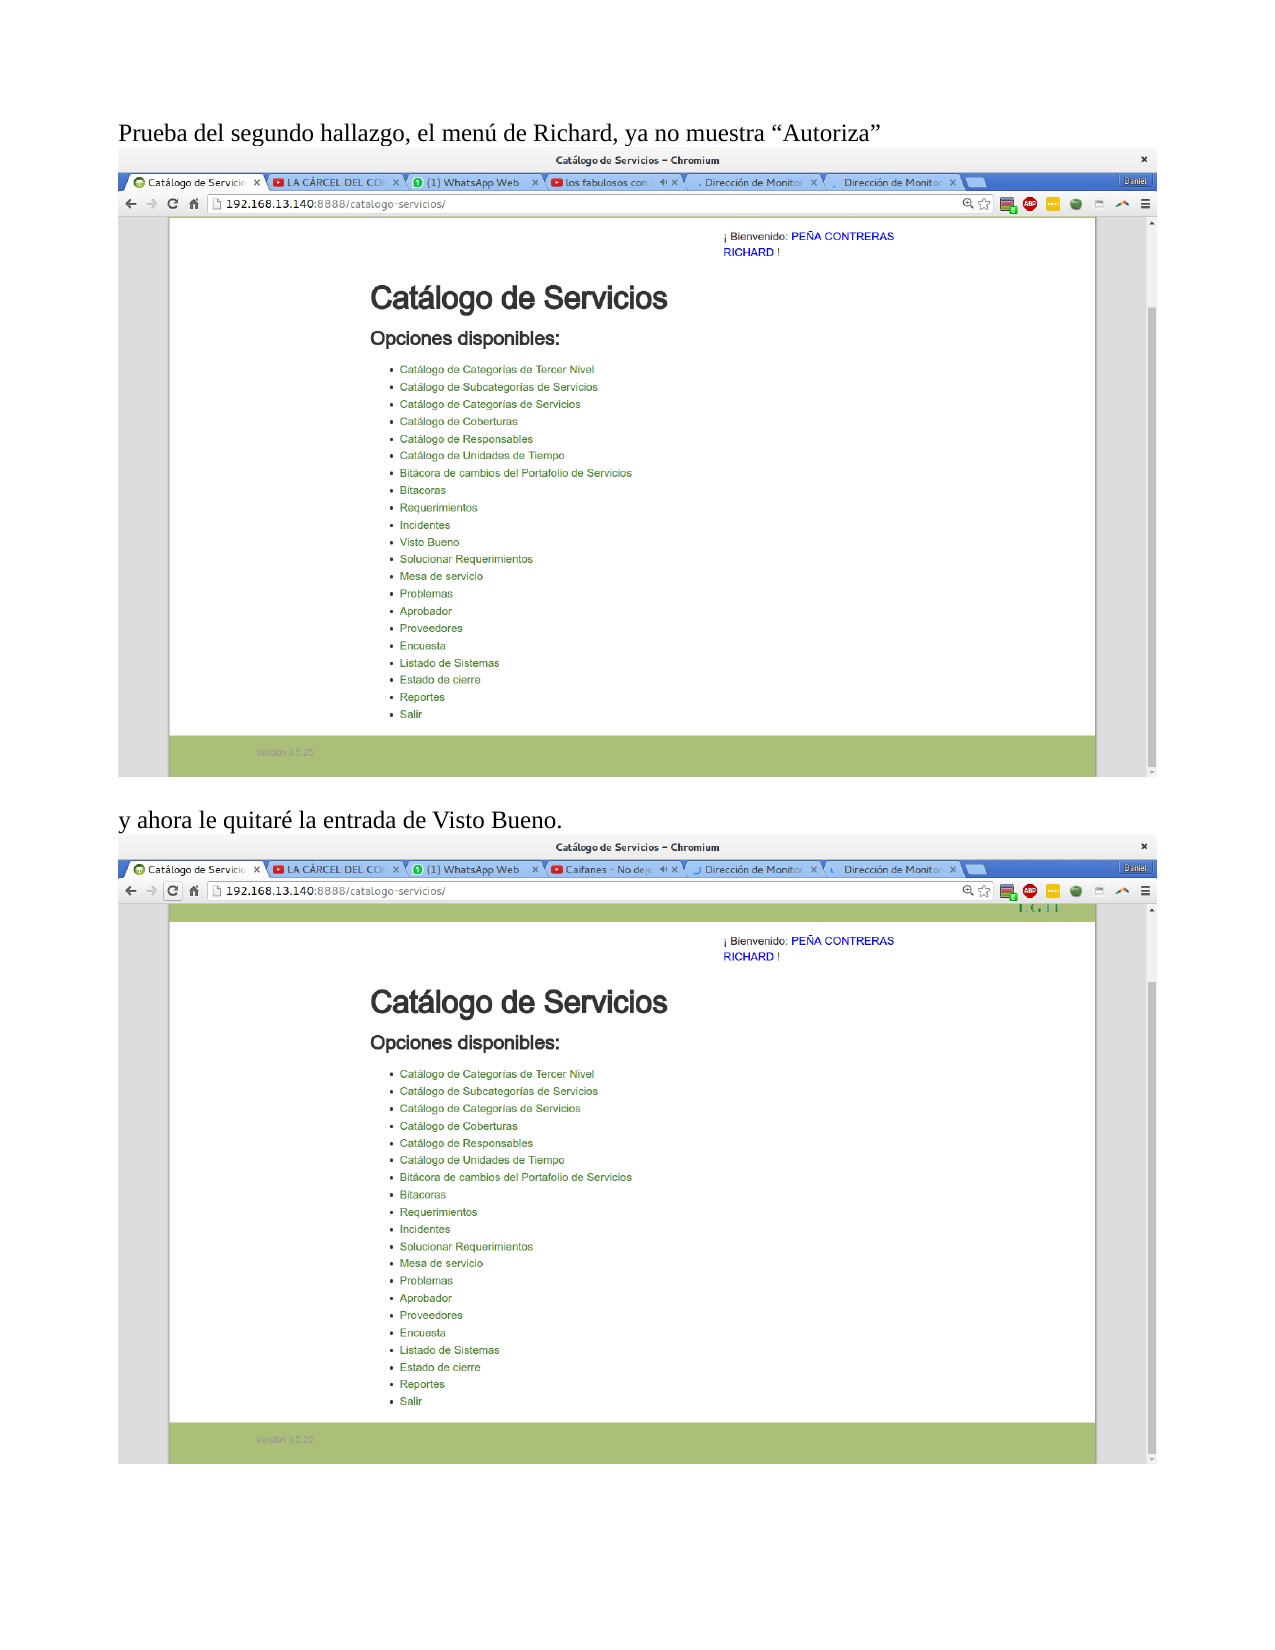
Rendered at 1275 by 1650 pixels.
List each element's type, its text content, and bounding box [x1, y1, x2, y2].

picture [118, 146, 1157, 777]
text y ahora le quitaré la entrada de Visto Bueno. [118, 805, 1157, 834]
text Prueba del segundo hallazgo, el menú de Richard, ya no muestra “Autoriza” [118, 118, 1157, 146]
picture [118, 834, 1157, 1464]
